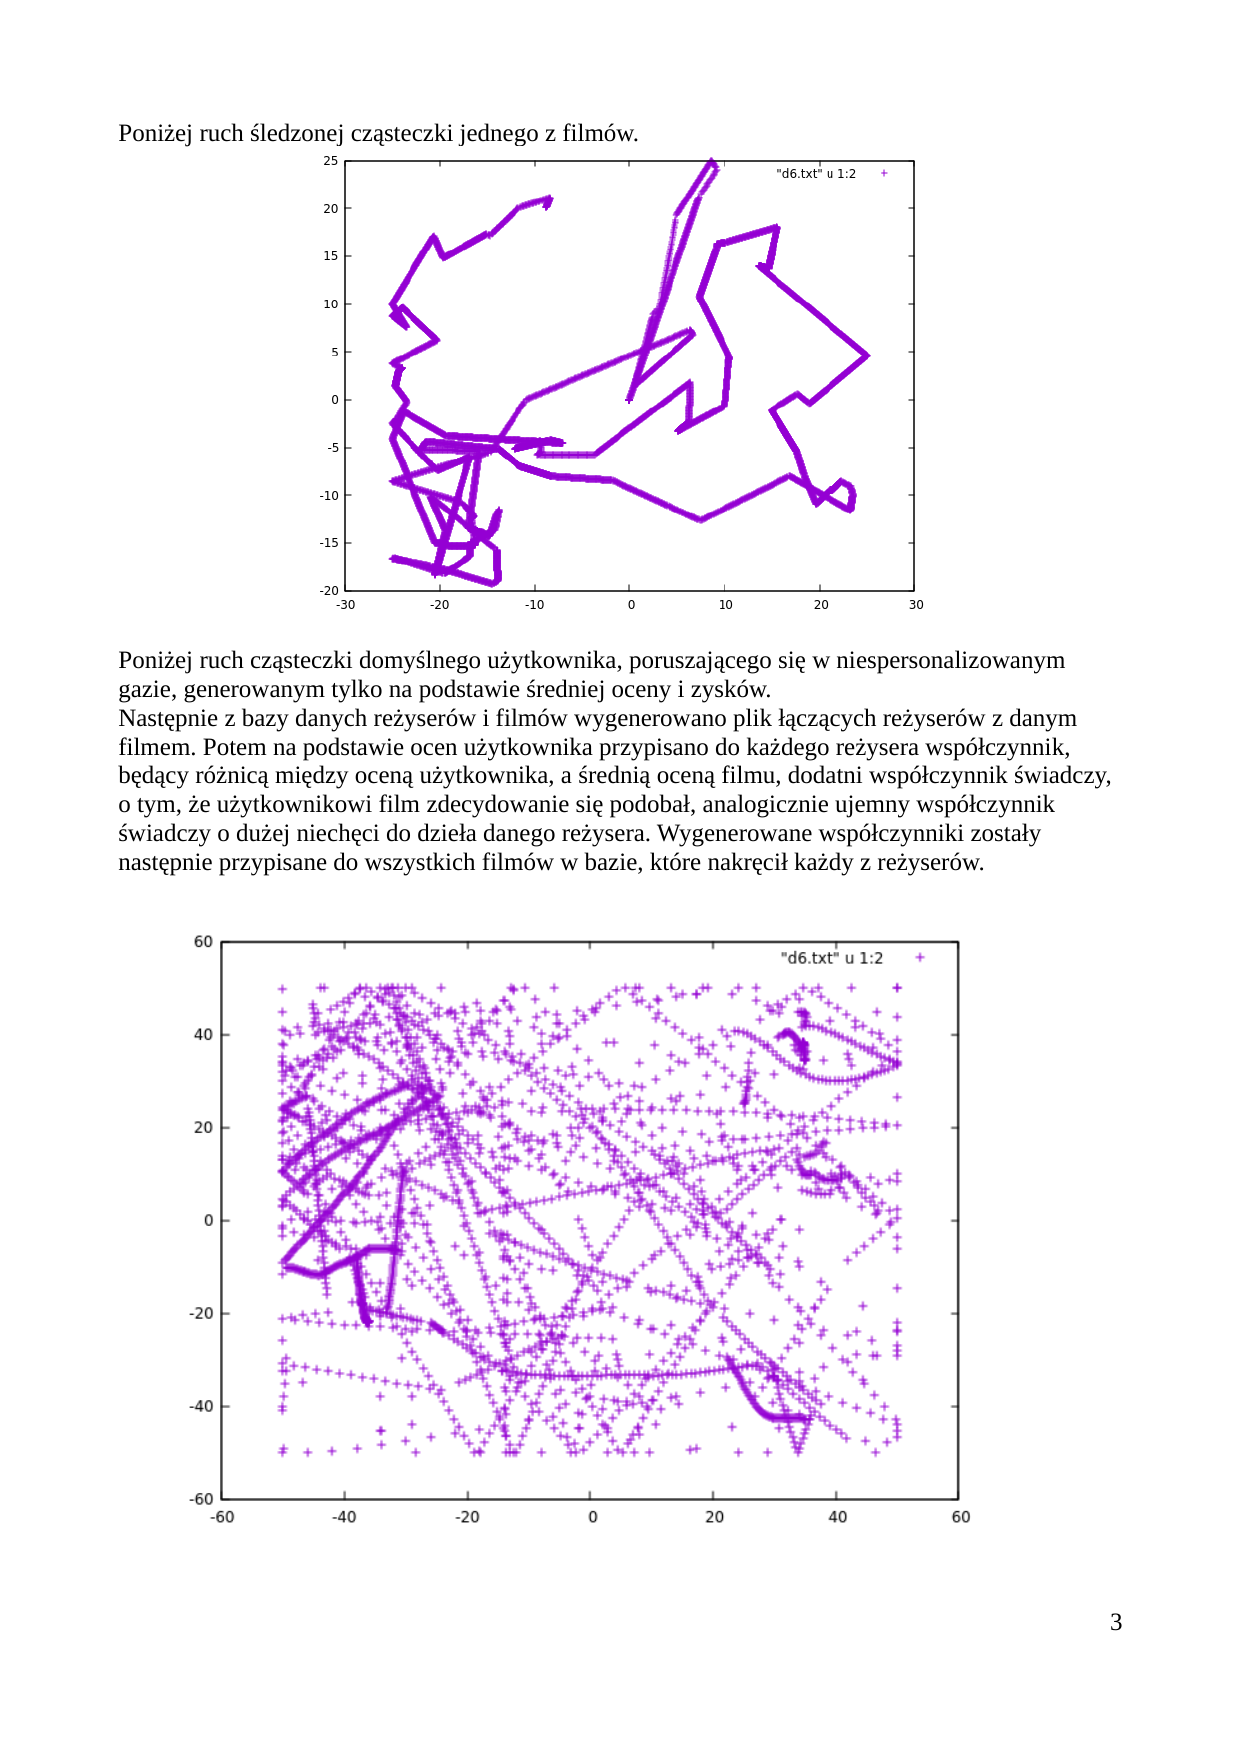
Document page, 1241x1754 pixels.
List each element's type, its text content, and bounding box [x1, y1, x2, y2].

picture [306, 146, 934, 617]
picture [172, 924, 985, 1534]
text Poniżej ruch śledzonej cząsteczki jednego z filmów. [118, 118, 1122, 147]
text Następnie z bazy danych reżyserów i filmów wygenerowano plik łączących reżyserów z danym filmem. Potem na podstawie ocen użytkownika przypisano do każdego reżysera współczynnik, będący różnicą między oceną użytkownika, a średnią oceną filmu, dodatni współczynnik świadczy, o tym, że użytkownikowi film zdecydowanie się podobał, analogicznie ujemny współczynnik świadczy o dużej niechęci do dzieła danego reżysera. Wygenerowane współczynniki zostały następnie przypisane do wszystkich filmów w bazie, które nakręcił każdy z reżyserów. [118, 703, 1122, 876]
text Poniżej ruch cząsteczki domyślnego użytkownika, poruszającego się w niespersonalizowanym gazie, generowanym tylko na podstawie średniej oceny i zysków. [118, 646, 1122, 703]
